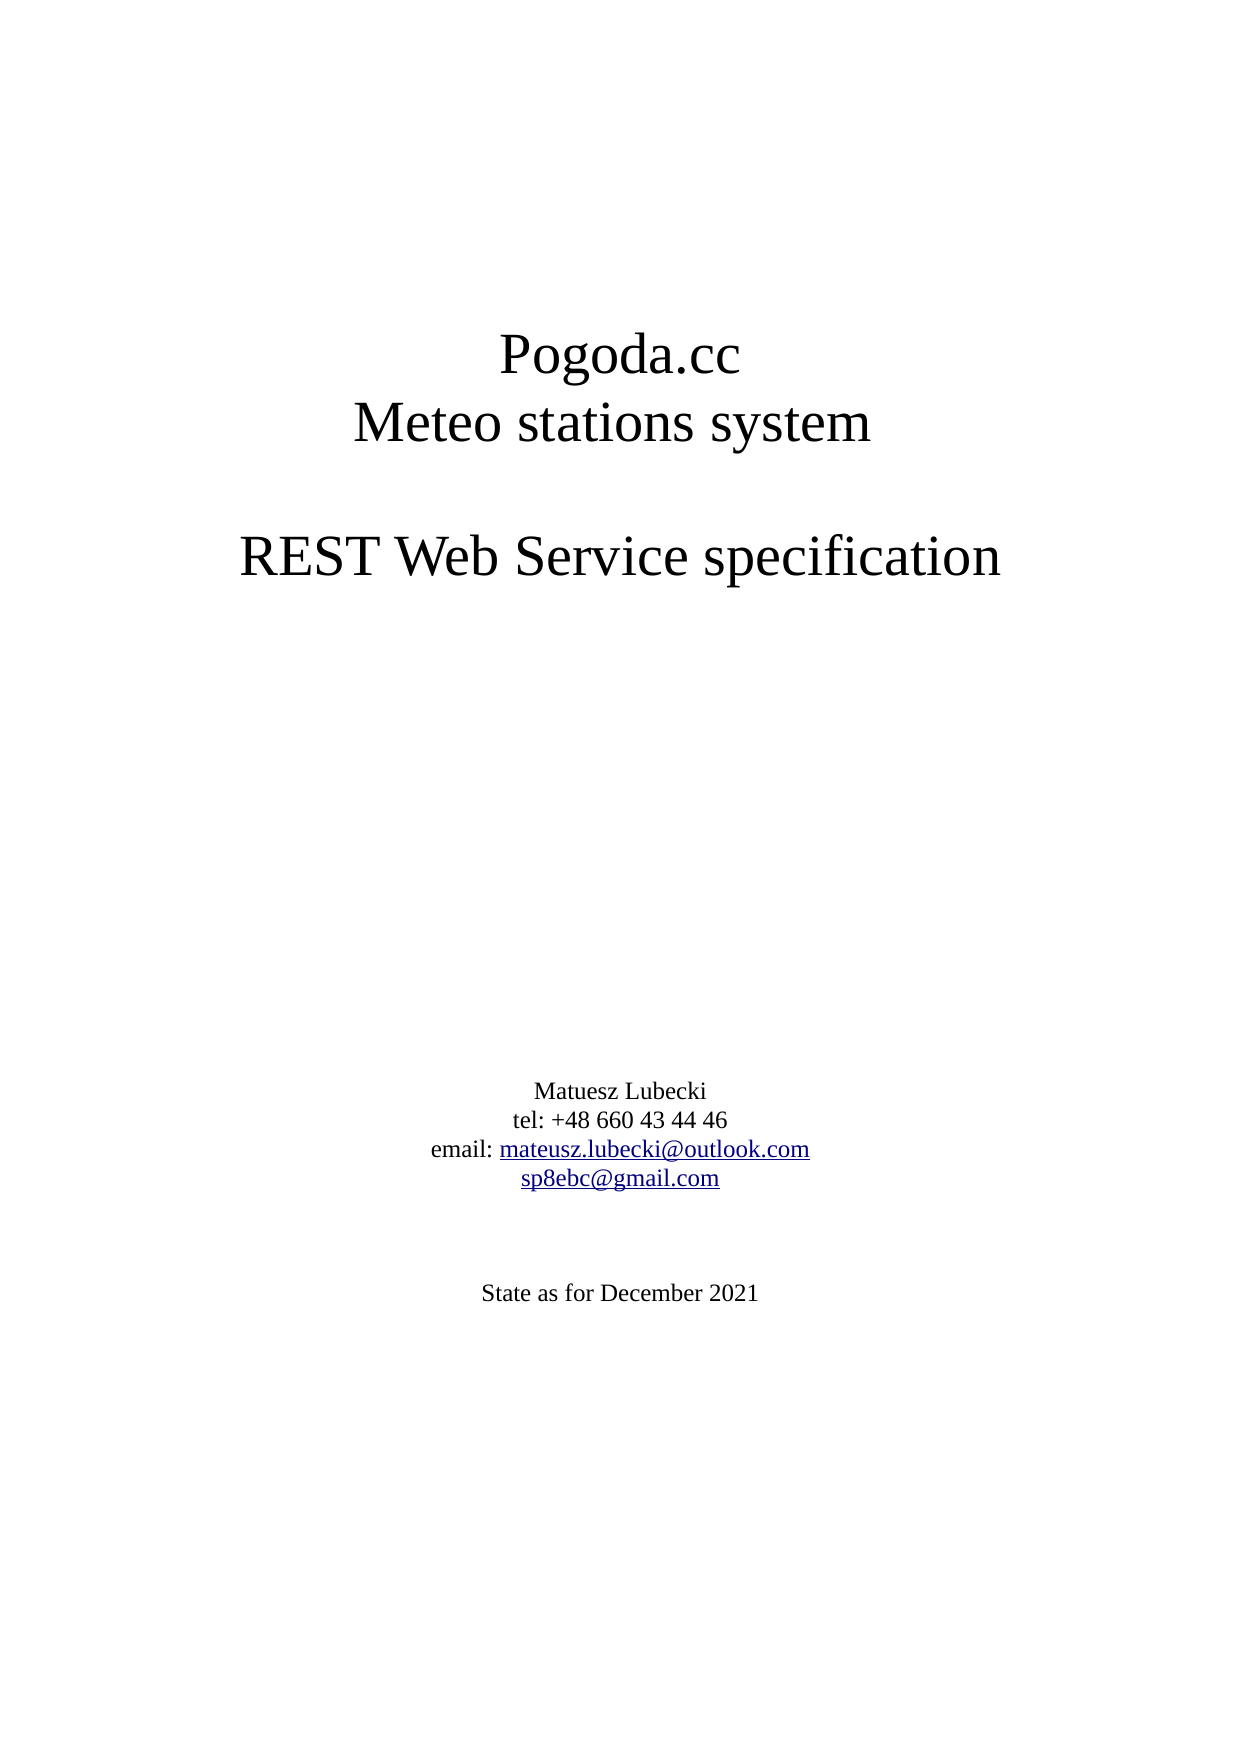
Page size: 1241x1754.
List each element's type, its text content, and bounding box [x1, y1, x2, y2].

text sp8ebc@gmail.com [118, 1163, 1122, 1191]
text REST Web Service specification [118, 521, 1122, 588]
text tel: +48 660 43 44 46 [118, 1105, 1122, 1134]
text Meteo stations system [118, 386, 1122, 453]
text Matuesz Lubecki [118, 1076, 1122, 1105]
text Pogoda.cc [118, 319, 1122, 386]
text State as for December 2021 [118, 1278, 1122, 1306]
text email: mateusz.lubecki@outlook.com [118, 1134, 1122, 1163]
